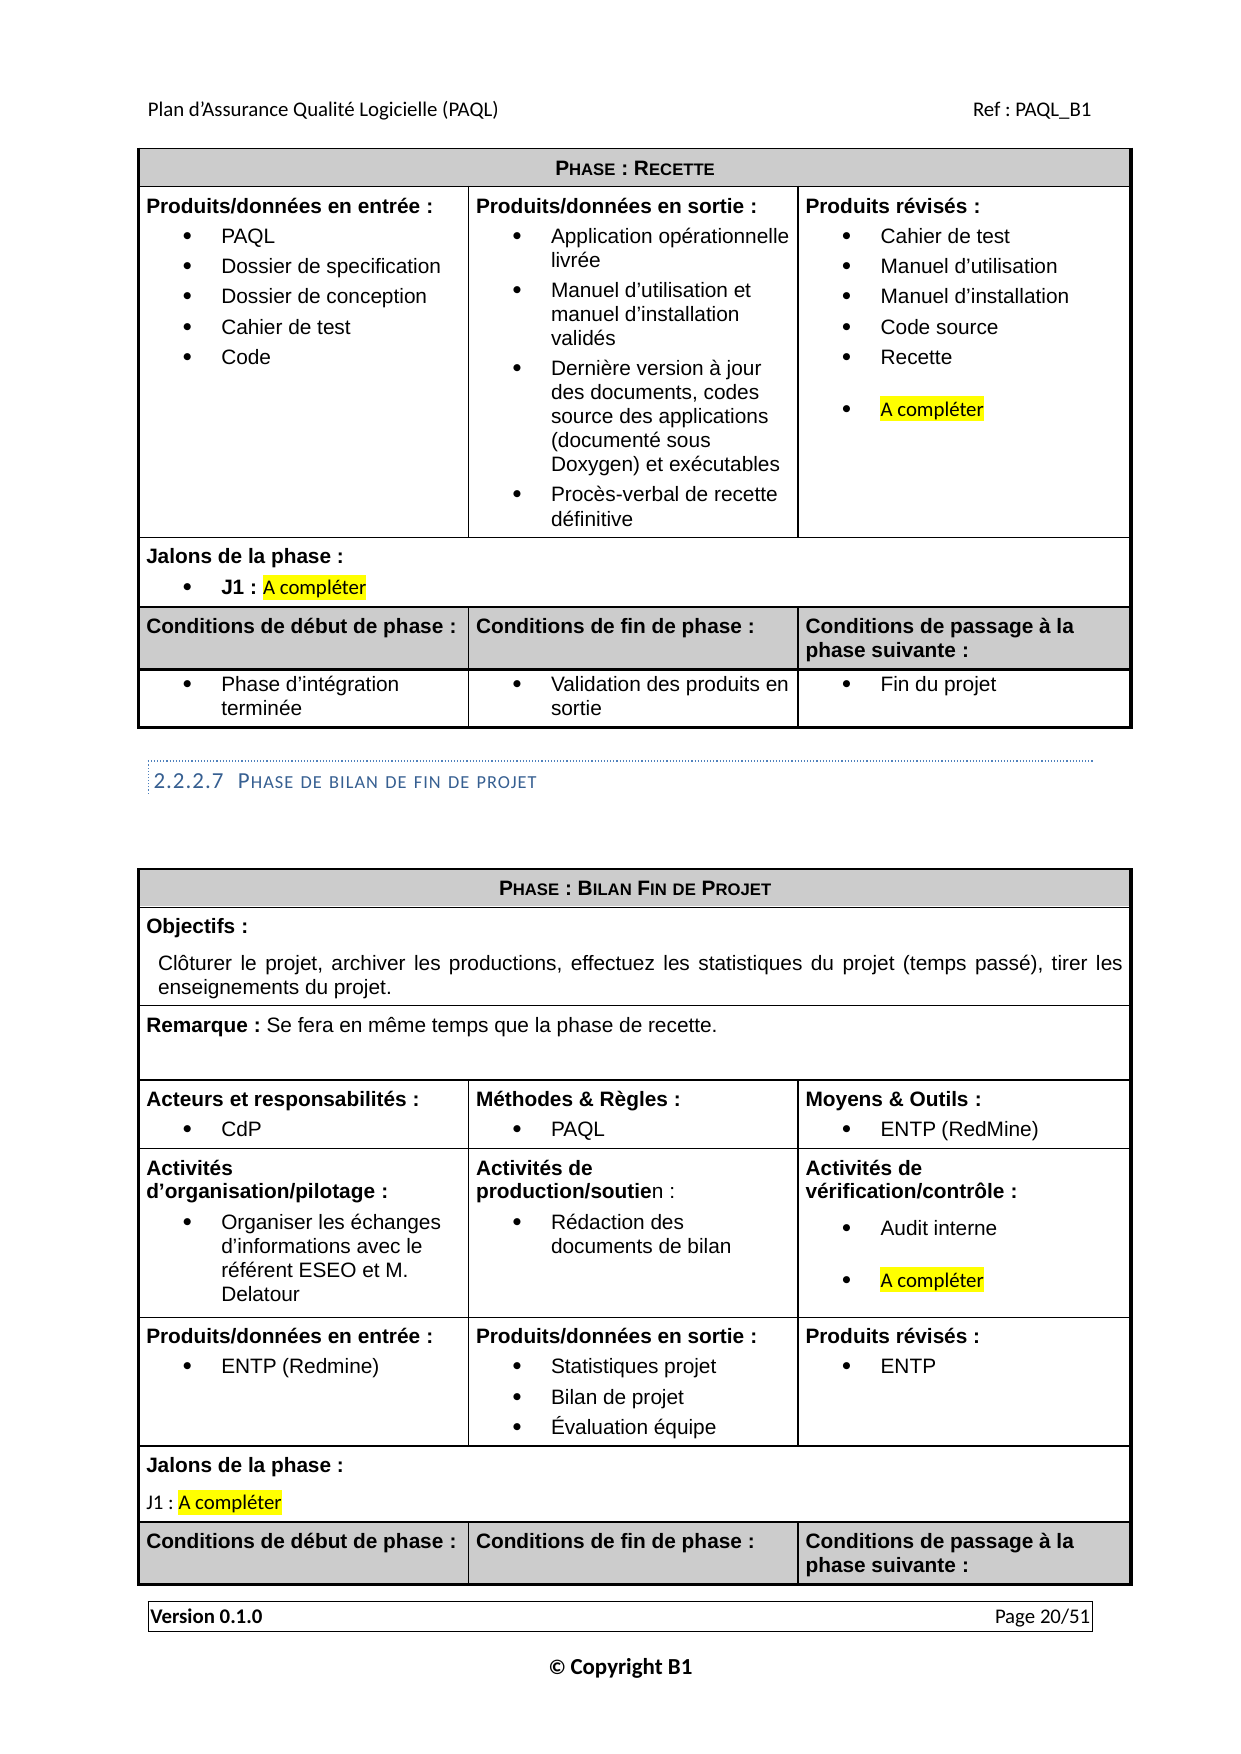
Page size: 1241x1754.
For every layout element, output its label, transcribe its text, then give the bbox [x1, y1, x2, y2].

table_cell Conditions de début de phase : [140, 1523, 468, 1583]
table_cell Moyens & Outils : ENTP (RedMine) [799, 1081, 1129, 1148]
table_cell Conditions de fin de phase : [469, 1523, 797, 1583]
table_cell Produits révisés : ENTP [799, 1318, 1129, 1445]
table_cell Méthodes & Règles : PAQL [469, 1081, 797, 1148]
table_cell Produits/données en sortie : Statistiques projet Bilan de projet Évaluation équipe [469, 1318, 797, 1445]
table_cell Objectifs : Clôturer le projet, archiver les productions, effectuez les statistiques du projet (temps passé), tirer les enseignements du projet. [140, 908, 1129, 1005]
table_cell Conditions de début de phase : [140, 608, 468, 668]
table_header Phase : Bilan Fin de Projet [140, 870, 1129, 906]
table_cell Validation des produits en sortie [469, 671, 797, 726]
table_cell Conditions de fin de phase : [469, 608, 797, 668]
table_cell Fin du projet [799, 671, 1129, 726]
table_cell Conditions de passage à la phase suivante : [799, 1523, 1129, 1583]
table_cell Jalons de la phase : J1 : A compléter [140, 1447, 1129, 1521]
table_header Phase : Recette [140, 149, 1129, 186]
table_cell Activités de production/soutien : Rédaction des documents de bilan [469, 1149, 797, 1316]
table_cell Activités de vérification/contrôle : Audit interne A compléter [799, 1149, 1129, 1316]
table_cell Conditions de passage à la phase suivante : [799, 608, 1129, 668]
table_cell Phase d’intégration terminée [140, 671, 468, 726]
table_cell Produits révisés : Cahier de test Manuel d’utilisation Manuel d’installation Code source Recette A compléter [799, 187, 1129, 537]
table_cell Remarque : Se fera en même temps que la phase de recette. [140, 1006, 1129, 1079]
table_cell Jalons de la phase : J1 : A compléter [140, 538, 1129, 606]
table_cell Produits/données en entrée : ENTP (Redmine) [140, 1318, 468, 1445]
list Phase de bilan de fin de projet [148, 760, 1093, 794]
table_cell Activités d’organisation/pilotage : Organiser les échanges d’informations avec le référent ESEO et M. Delatour [140, 1149, 468, 1316]
table_cell Produits/données en entrée : PAQL Dossier de specification Dossier de conception Cahier de test Code [140, 187, 468, 537]
table_cell Acteurs et responsabilités : CdP [140, 1081, 468, 1148]
table_cell Produits/données en sortie : Application opérationnelle livrée Manuel d’utilisation et manuel d’installation validés Dernière version à jour des documents, codes source des applications (documenté sous Doxygen) et exécutables Procès-verbal de recette définitive [469, 187, 797, 537]
